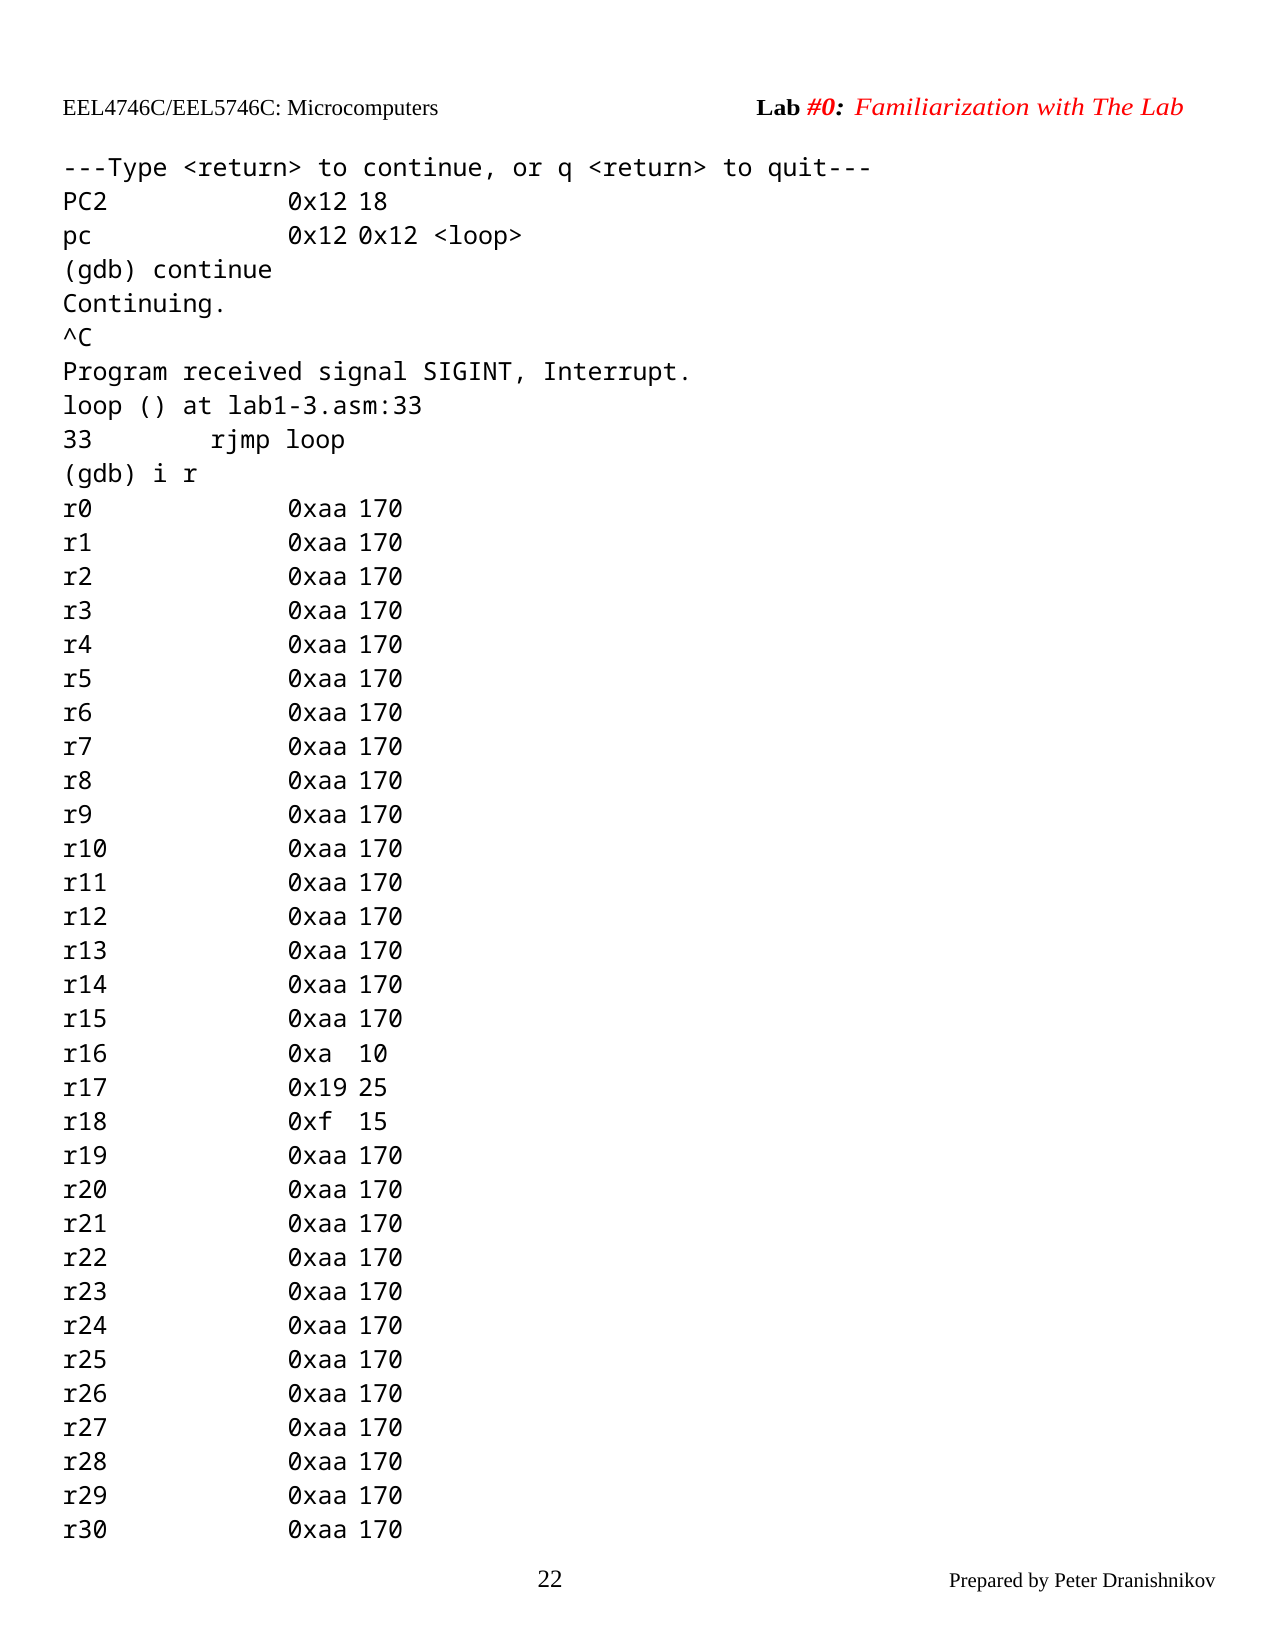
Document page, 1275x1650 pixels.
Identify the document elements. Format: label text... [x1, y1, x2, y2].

text r27 0xaa 170 [62, 1410, 1212, 1444]
text r26 0xaa 170 [62, 1376, 1212, 1410]
text r12 0xaa 170 [62, 899, 1212, 933]
text loop () at lab1-3.asm:33 [62, 388, 1212, 422]
text (gdb) continue [62, 252, 1212, 286]
text (gdb) i r [62, 456, 1212, 490]
text r3 0xaa 170 [62, 592, 1212, 626]
text r2 0xaa 170 [62, 558, 1212, 592]
text r9 0xaa 170 [62, 797, 1212, 831]
text r20 0xaa 170 [62, 1171, 1212, 1206]
text 33 rjmp loop [62, 422, 1212, 456]
text r17 0x19 25 [62, 1069, 1212, 1103]
text r30 0xaa 170 [62, 1512, 1212, 1546]
text r23 0xaa 170 [62, 1274, 1212, 1308]
text r18 0xf 15 [62, 1103, 1212, 1137]
text r10 0xaa 170 [62, 831, 1212, 865]
text r28 0xaa 170 [62, 1444, 1212, 1478]
text r1 0xaa 170 [62, 524, 1212, 558]
text r7 0xaa 170 [62, 729, 1212, 763]
text r16 0xa 10 [62, 1035, 1212, 1069]
text r5 0xaa 170 [62, 661, 1212, 694]
text r11 0xaa 170 [62, 865, 1212, 899]
text ---Type <return> to continue, or q <return> to quit--- [62, 149, 1212, 184]
text Continuing. [62, 286, 1212, 320]
text Program received signal SIGINT, Interrupt. [62, 354, 1212, 388]
text pc 0x12 0x12 <loop> [62, 218, 1212, 252]
text r6 0xaa 170 [62, 694, 1212, 729]
text r14 0xaa 170 [62, 967, 1212, 1001]
text r0 0xaa 170 [62, 490, 1212, 524]
text r29 0xaa 170 [62, 1478, 1212, 1512]
text PC2 0x12 18 [62, 184, 1212, 218]
text r19 0xaa 170 [62, 1137, 1212, 1171]
text r25 0xaa 170 [62, 1342, 1212, 1376]
text r13 0xaa 170 [62, 933, 1212, 967]
text r22 0xaa 170 [62, 1239, 1212, 1274]
text r15 0xaa 170 [62, 1001, 1212, 1035]
text ^C [62, 320, 1212, 354]
text r21 0xaa 170 [62, 1206, 1212, 1239]
text r8 0xaa 170 [62, 763, 1212, 797]
text r24 0xaa 170 [62, 1308, 1212, 1342]
text r4 0xaa 170 [62, 626, 1212, 661]
